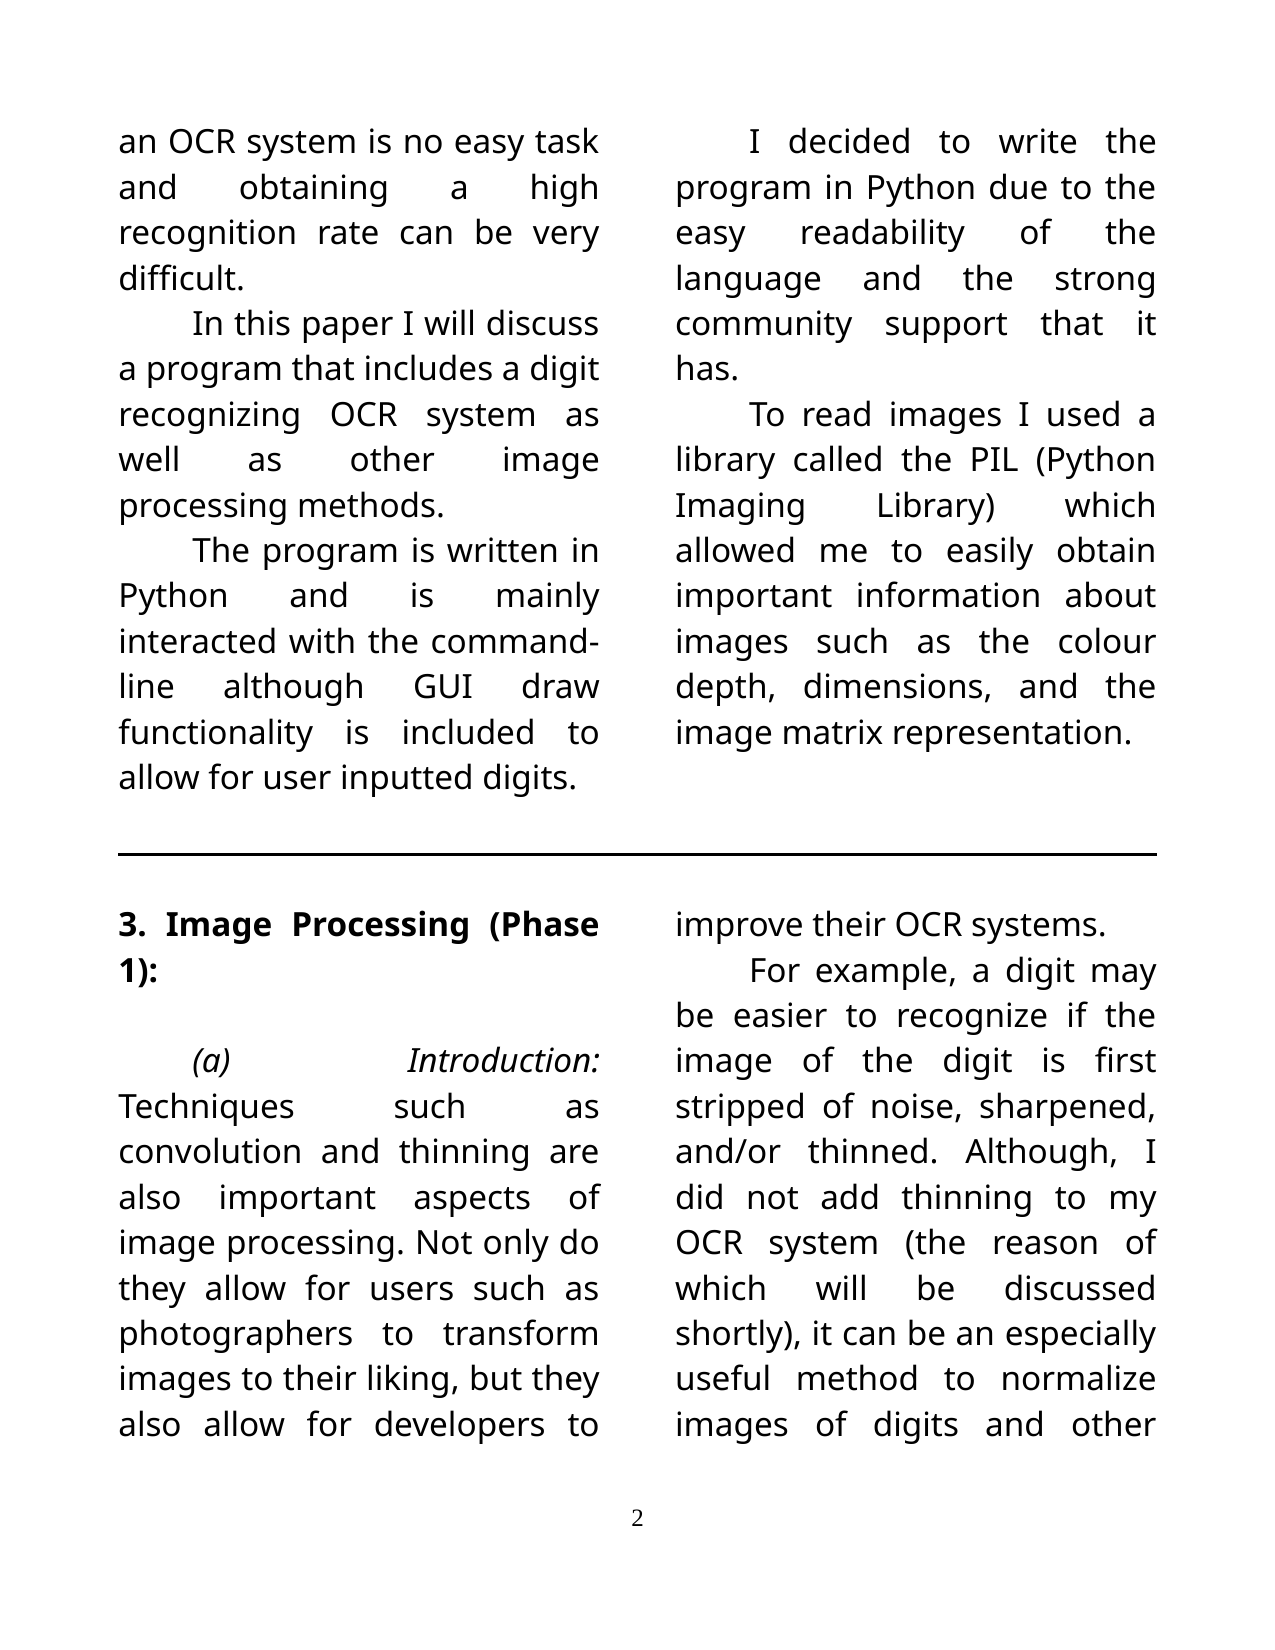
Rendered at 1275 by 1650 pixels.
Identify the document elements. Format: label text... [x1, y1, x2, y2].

text I decided to write the program in Python due to the easy readability of the language and the strong community support that it has. [675, 118, 1157, 391]
text For example, a digit may be easier to recognize if the image of the digit is first stripped of noise, sharpened, and/or thinned. Although, I did not add thinning to my OCR system (the reason of which will be discussed shortly), it can be an especially useful method to normalize images of digits and other [675, 946, 1157, 1446]
text To read images I used a library called the PIL (Python Imaging Library) which allowed me to easily obtain important information about images such as the colour depth, dimensions, and the image matrix representation. [675, 391, 1157, 754]
text an OCR system is no easy task and obtaining a high recognition rate can be very difficult. In this paper I will discuss a program that includes a digit recognizing OCR system as well as other image processing methods. [118, 118, 600, 527]
text 3. Image Processing (Phase 1): [118, 901, 600, 992]
text The program is written in Python and is mainly interacted with the command-line although GUI draw functionality is included to allow for user inputted digits. [118, 527, 600, 799]
text (a) Introduction: Techniques such as convolution and thinning are also important aspects of image processing. Not only do they allow for users such as photographers to transform images to their liking, but they also allow for developers to [118, 1037, 600, 1446]
text improve their OCR systems. [675, 901, 1157, 946]
